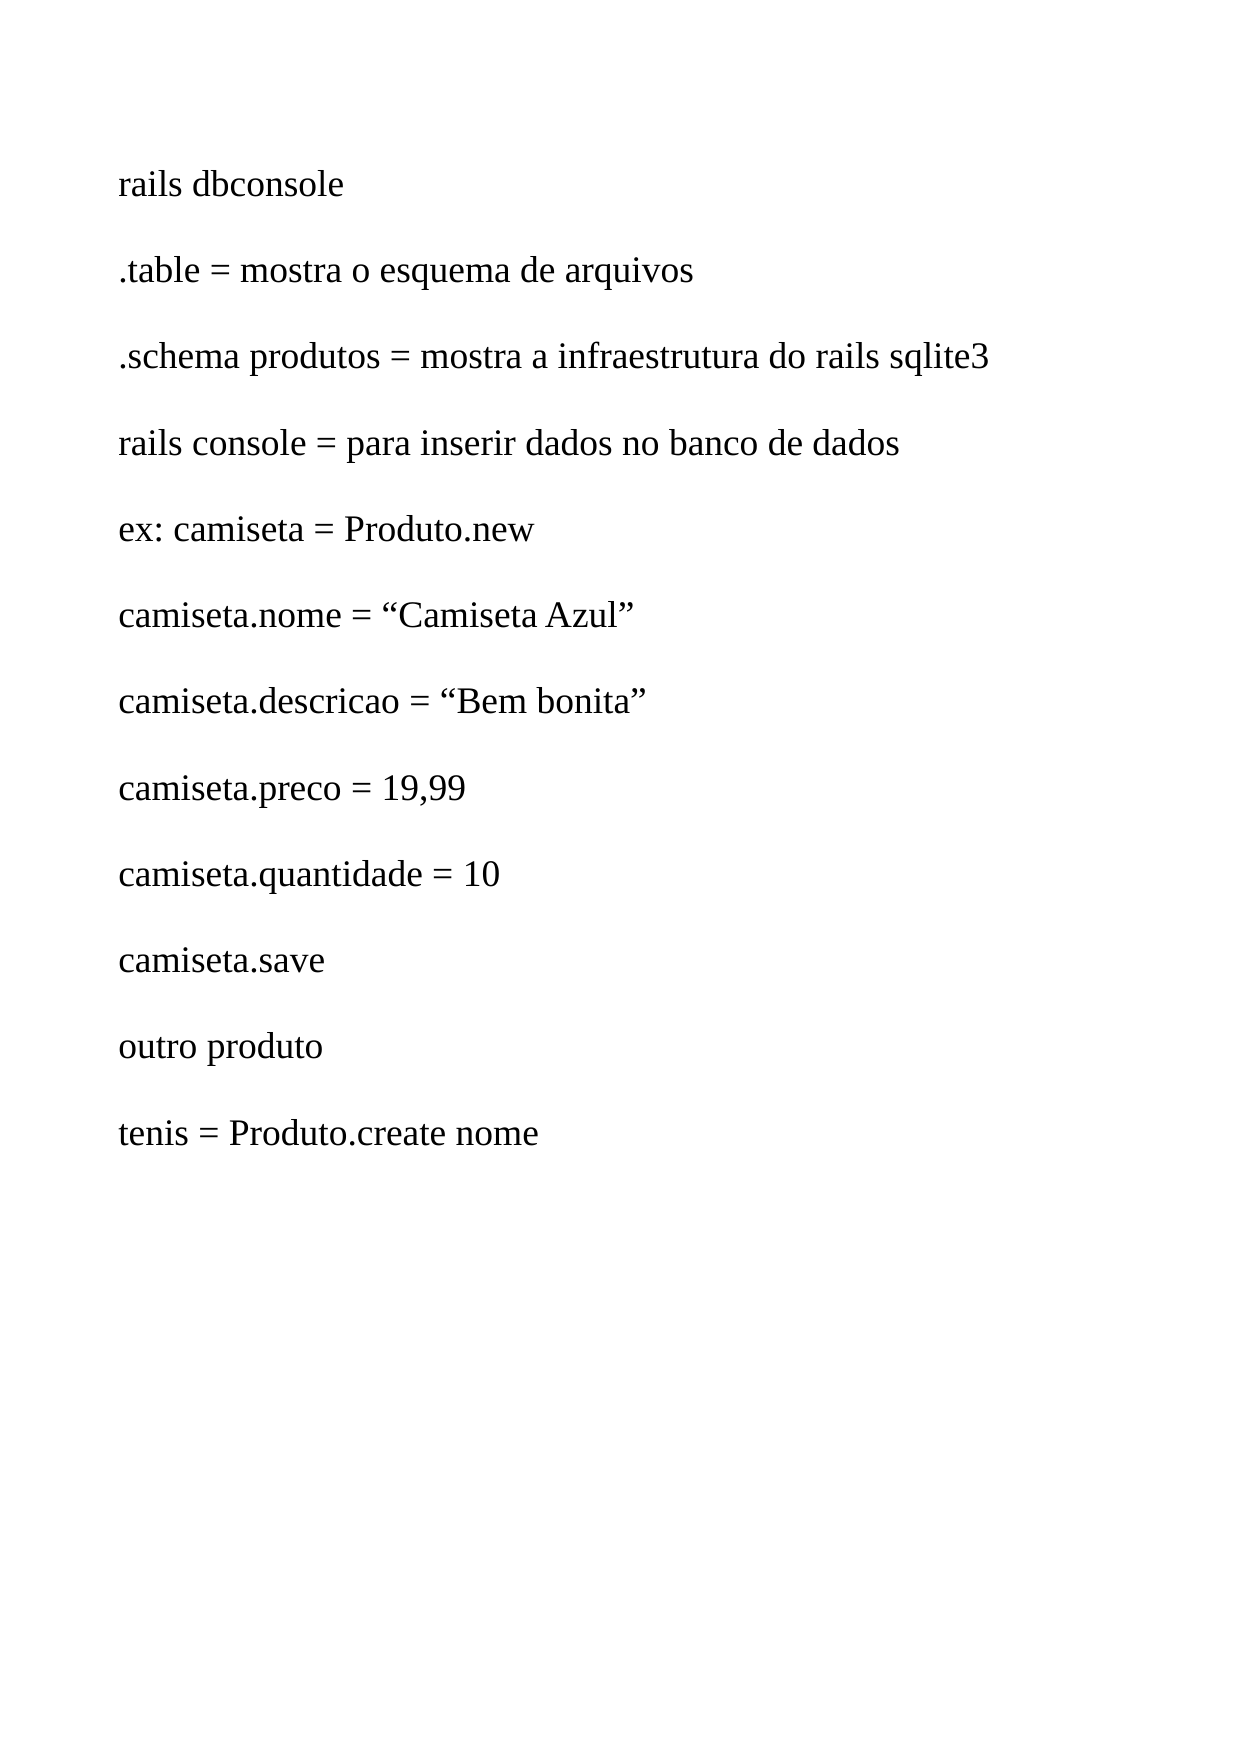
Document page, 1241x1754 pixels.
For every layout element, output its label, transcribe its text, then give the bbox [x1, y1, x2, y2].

text ex: camiseta = Produto.new [118, 506, 1122, 549]
text tenis = Produto.create nome [118, 1110, 1122, 1153]
text .table = mostra o esquema de arquivos [118, 247, 1122, 291]
text rails console = para inserir dados no banco de dados [118, 420, 1122, 463]
text camiseta.save [118, 937, 1122, 981]
text camiseta.nome = “Camiseta Azul” [118, 592, 1122, 636]
text camiseta.descricao = “Bem bonita” [118, 679, 1122, 722]
text rails dbconsole [118, 161, 1122, 204]
text camiseta.quantidade = 10 [118, 851, 1122, 894]
text outro produto [118, 1024, 1122, 1067]
text .schema produtos = mostra a infraestrutura do rails sqlite3 [118, 334, 1122, 377]
text camiseta.preco = 19,99 [118, 765, 1122, 808]
